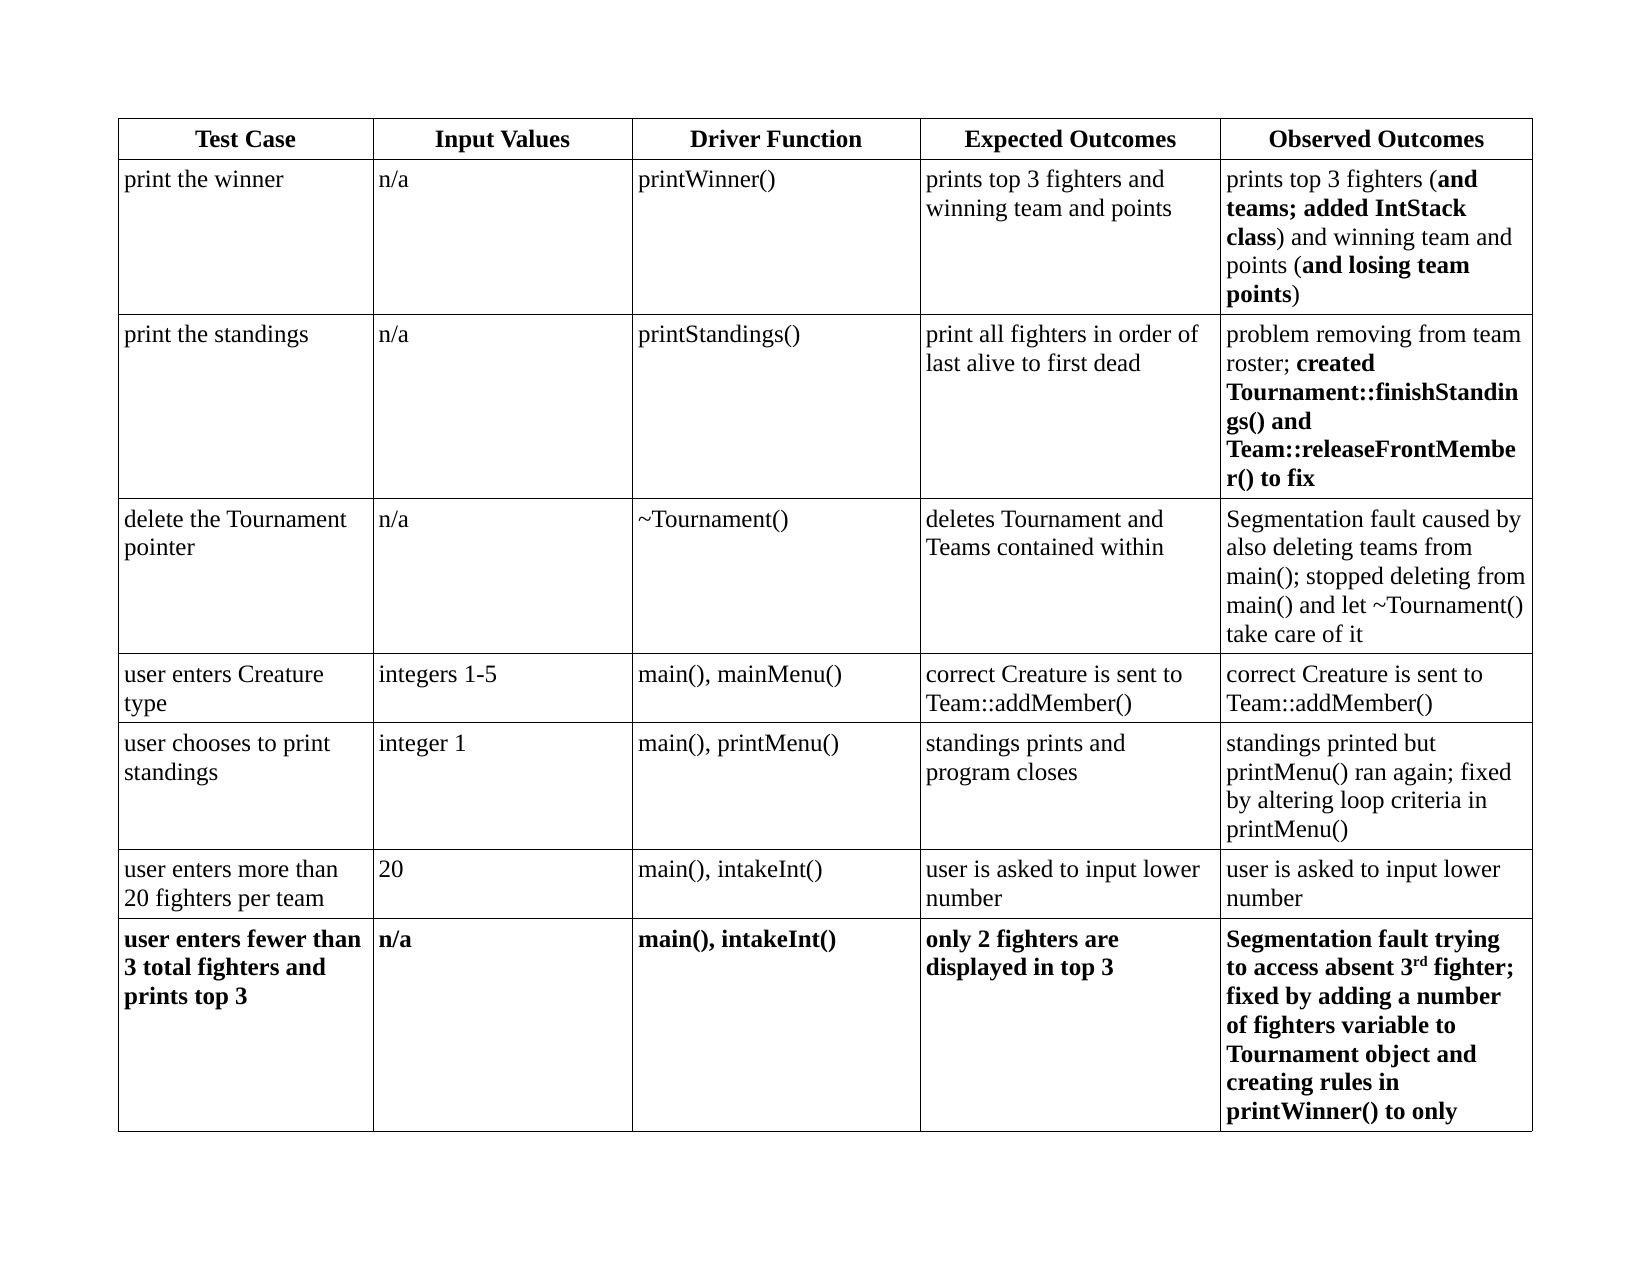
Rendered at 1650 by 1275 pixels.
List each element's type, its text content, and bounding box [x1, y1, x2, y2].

table_cell print the standings [119, 315, 373, 498]
table_header Observed Outcomes [1221, 119, 1532, 158]
table_cell user is asked to input lower number [1221, 850, 1532, 918]
table_cell 20 [374, 850, 632, 918]
table_cell prints top 3 fighters (and teams; added IntStack class) and winning team and points (and losing team points) [1221, 160, 1532, 314]
table_cell user enters more than 20 fighters per team [119, 850, 373, 918]
table_cell main(), intakeInt() [633, 919, 920, 1131]
table_cell deletes Tournament and Teams contained within [921, 499, 1220, 653]
table_cell Segmentation fault trying to access absent 3rd fighter; fixed by adding a number of fighters variable to Tournament object and creating rules in printWinner() to only [1221, 919, 1532, 1131]
table_cell printWinner() [633, 160, 920, 314]
table_cell print the winner [119, 160, 373, 314]
table_header Driver Function [633, 119, 920, 158]
table_cell problem removing from team roster; created Tournament::finishStandings() and Team::releaseFrontMember() to fix [1221, 315, 1532, 498]
table_cell Segmentation fault caused by also deleting teams from main(); stopped deleting from main() and let ~Tournament() take care of it [1221, 499, 1532, 653]
table_header Input Values [374, 119, 632, 158]
table_cell delete the Tournament pointer [119, 499, 373, 653]
table_cell integers 1-5 [374, 654, 632, 722]
table_cell main(), printMenu() [633, 723, 920, 849]
table_cell user enters Creature type [119, 654, 373, 722]
table_cell print all fighters in order of last alive to first dead [921, 315, 1220, 498]
table_cell n/a [374, 919, 632, 1131]
table_cell main(), mainMenu() [633, 654, 920, 722]
table_cell correct Creature is sent to Team::addMember() [921, 654, 1220, 722]
table_cell prints top 3 fighters and winning team and points [921, 160, 1220, 314]
table_header Expected Outcomes [921, 119, 1220, 158]
table_cell n/a [374, 315, 632, 498]
table_cell standings prints and program closes [921, 723, 1220, 849]
table_cell integer 1 [374, 723, 632, 849]
table_header Test Case [119, 119, 373, 158]
table_cell n/a [374, 160, 632, 314]
table_cell printStandings() [633, 315, 920, 498]
table_cell user chooses to print standings [119, 723, 373, 849]
table_cell ~Tournament() [633, 499, 920, 653]
table_cell user enters fewer than 3 total fighters and prints top 3 [119, 919, 373, 1131]
table_cell user is asked to input lower number [921, 850, 1220, 918]
table_cell standings printed but printMenu() ran again; fixed by altering loop criteria in printMenu() [1221, 723, 1532, 849]
table_cell n/a [374, 499, 632, 653]
table_cell main(), intakeInt() [633, 850, 920, 918]
table_cell only 2 fighters are displayed in top 3 [921, 919, 1220, 1131]
table_cell correct Creature is sent to Team::addMember() [1221, 654, 1532, 722]
